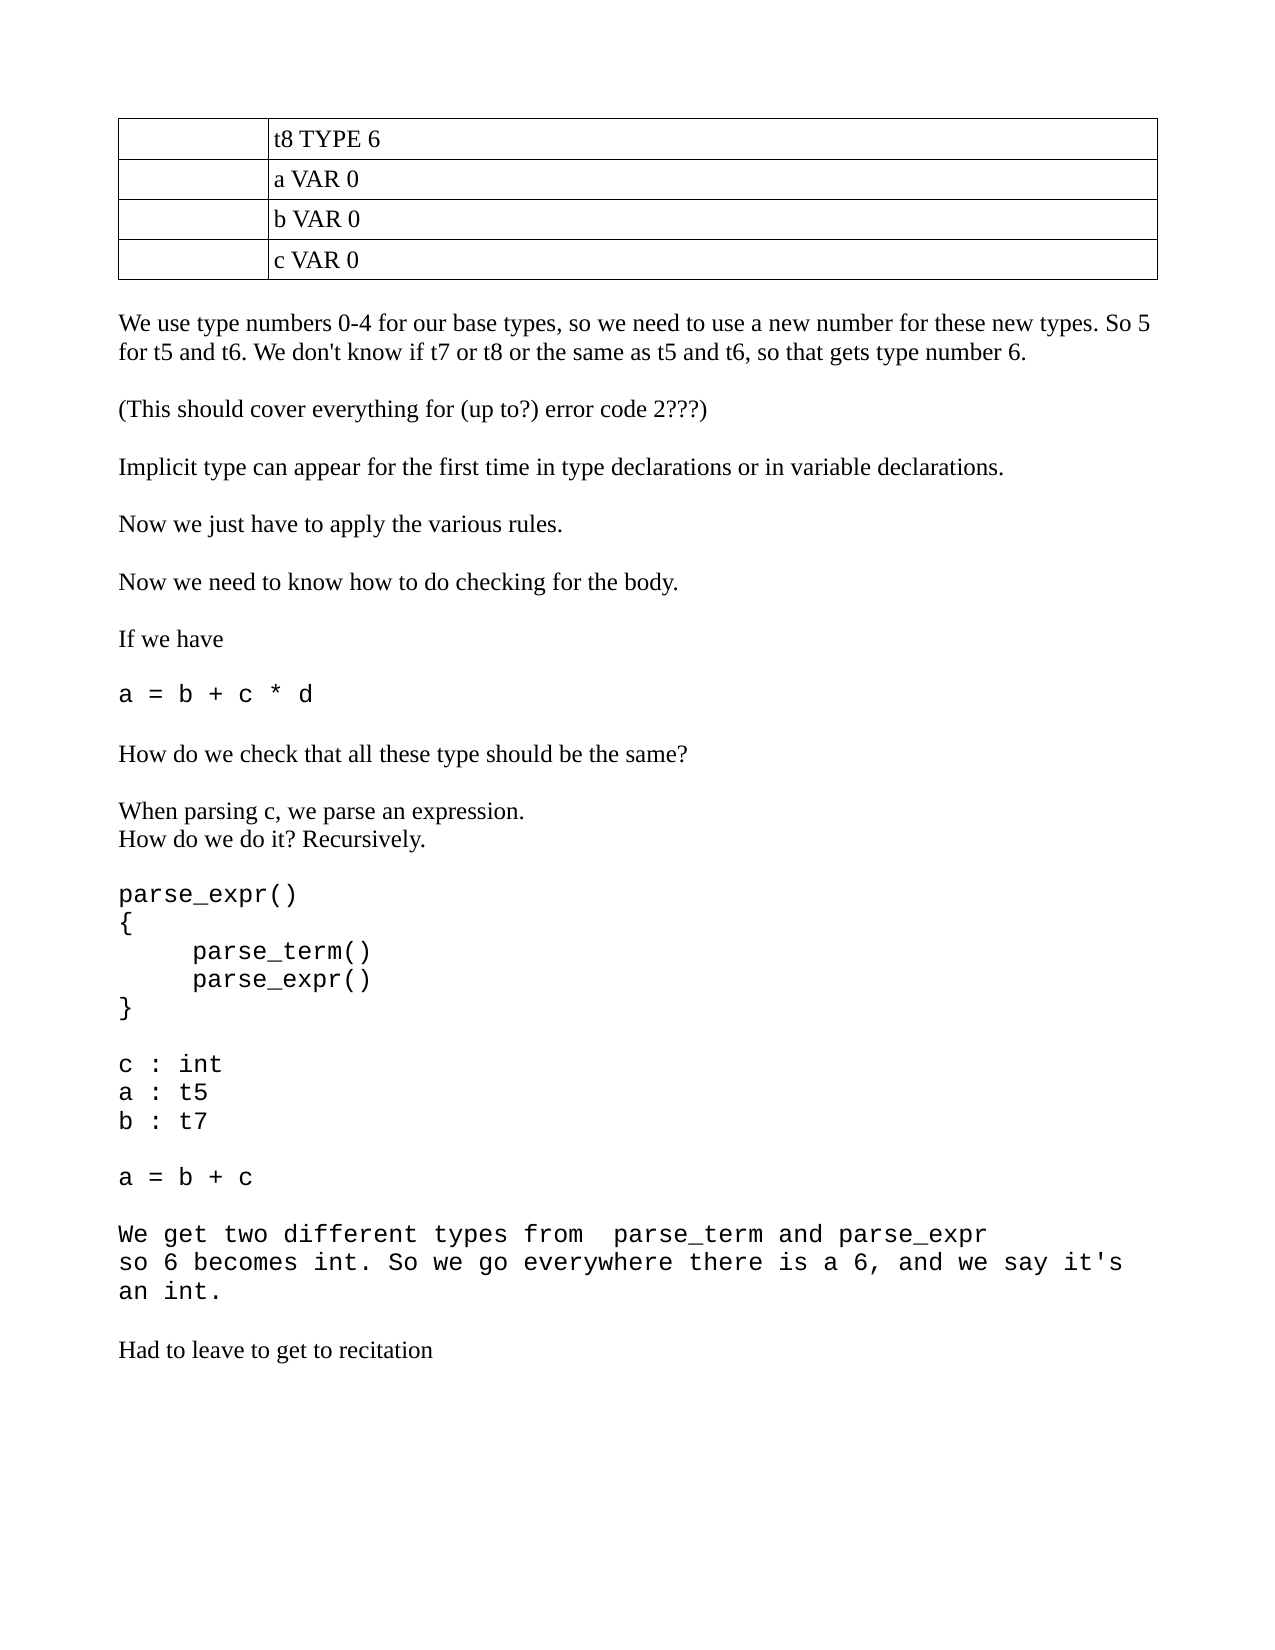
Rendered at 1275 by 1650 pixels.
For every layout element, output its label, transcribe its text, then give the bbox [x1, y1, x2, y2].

text parse_expr() [118, 967, 1157, 995]
text parse_expr() [118, 882, 1157, 910]
table_cell c VAR 0 [269, 240, 1157, 279]
table_cell b VAR 0 [269, 200, 1157, 239]
text We get two different types from parse_term and parse_expr [118, 1222, 1157, 1250]
table_cell [119, 119, 268, 158]
text Implicit type can appear for the first time in type declarations or in variable declarations. [118, 452, 1157, 481]
text { [118, 910, 1157, 938]
text parse_term() [118, 938, 1157, 967]
text How do we check that all these type should be the same? [118, 739, 1157, 767]
table_cell t8 TYPE 6 [269, 119, 1157, 158]
text c : int [118, 1052, 1157, 1080]
text Now we need to know how to do checking for the body. [118, 567, 1157, 596]
text We use type numbers 0-4 for our base types, so we need to use a new number for these new types. So 5 for t5 and t6. We don't know if t7 or t8 or the same as t5 and t6, so that gets type number 6. [118, 308, 1157, 366]
text (This should cover everything for (up to?) error code 2???) [118, 394, 1157, 423]
table_cell [119, 240, 268, 279]
text a = b + c [118, 1165, 1157, 1193]
text If we have [118, 624, 1157, 653]
text How do we do it? Recursively. [118, 824, 1157, 853]
text } [118, 995, 1157, 1023]
text Now we just have to apply the various rules. [118, 509, 1157, 538]
table_cell a VAR 0 [269, 160, 1157, 199]
table_cell [119, 160, 268, 199]
text b : t7 [118, 1108, 1157, 1137]
text When parsing c, we parse an expression. [118, 796, 1157, 824]
table_cell [119, 200, 268, 239]
text so 6 becomes int. So we go everywhere there is a 6, and we say it's an int. [118, 1250, 1157, 1307]
text Had to leave to get to recitation [118, 1335, 1157, 1364]
text a = b + c * d [118, 682, 1157, 710]
text a : t5 [118, 1080, 1157, 1108]
